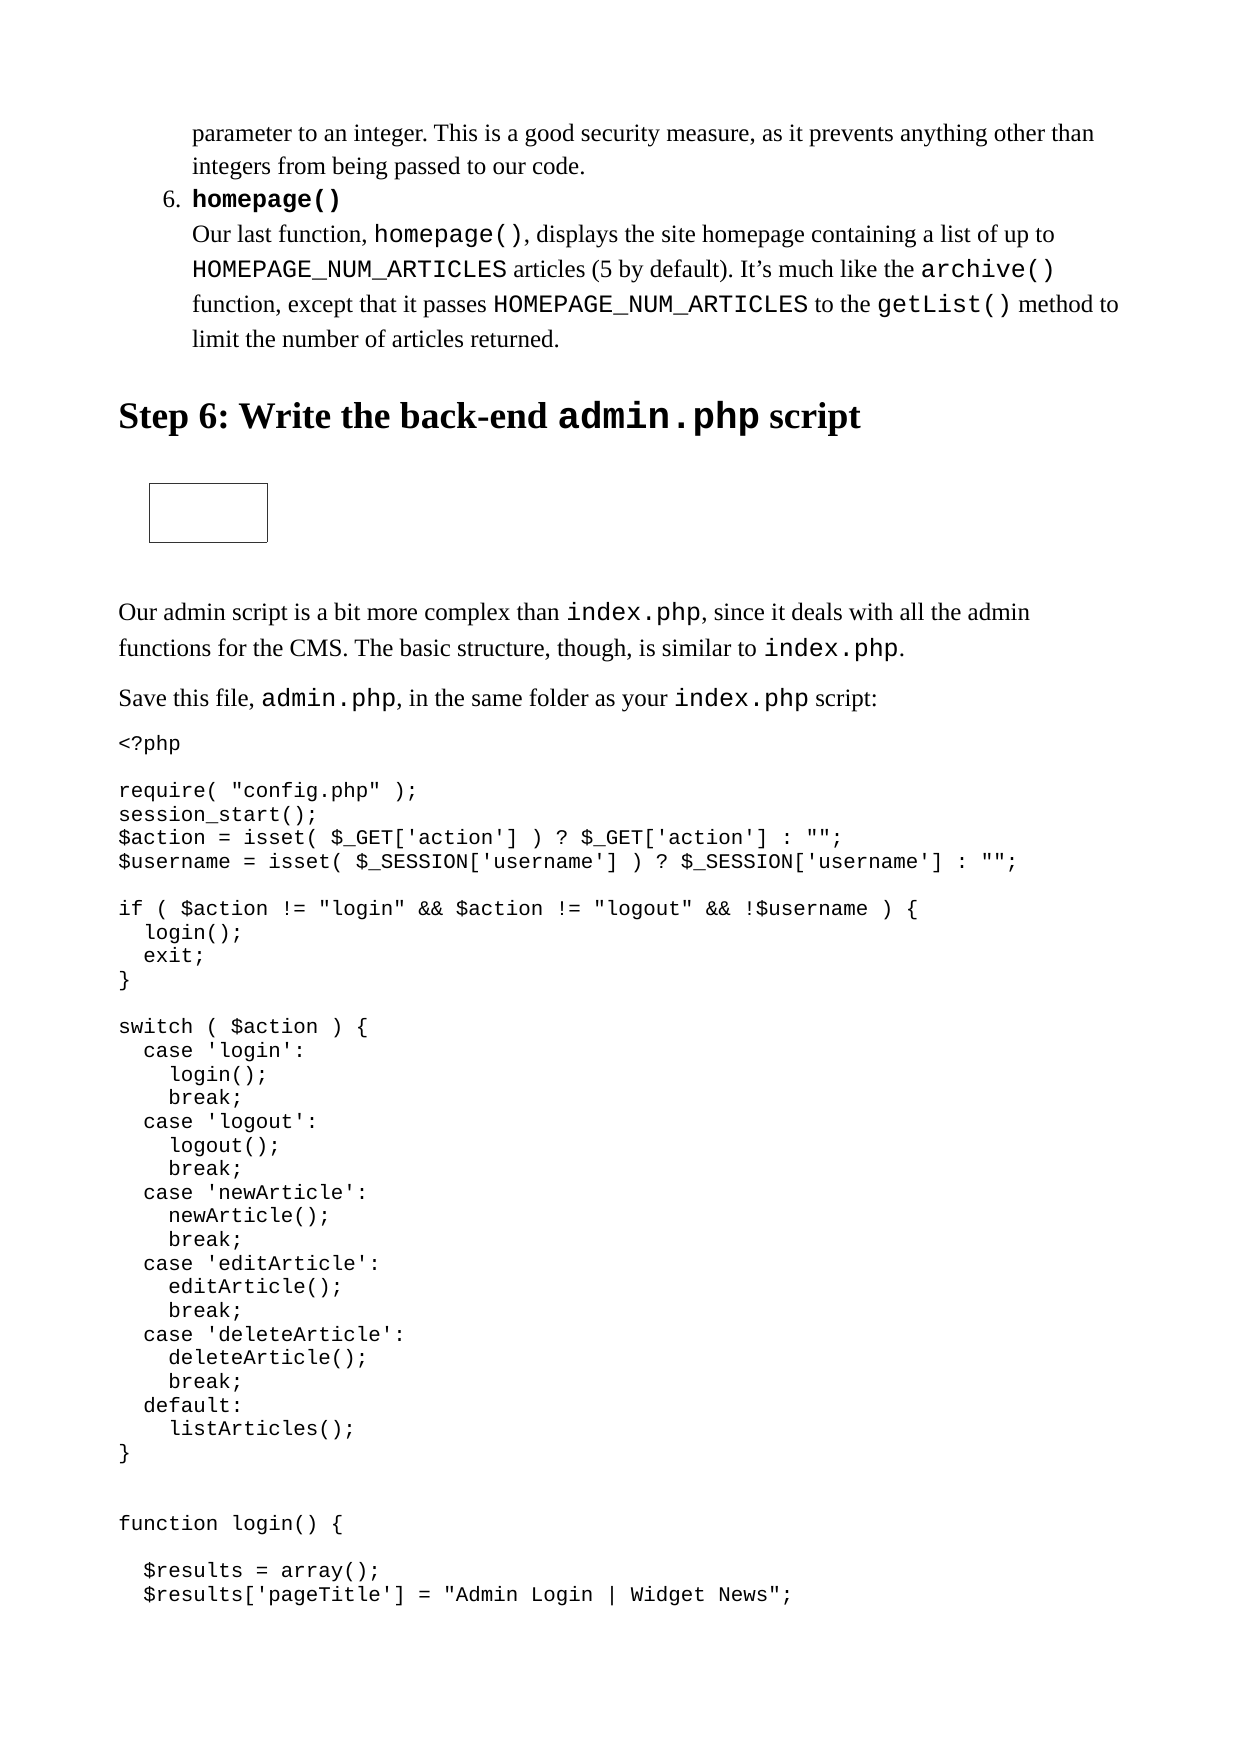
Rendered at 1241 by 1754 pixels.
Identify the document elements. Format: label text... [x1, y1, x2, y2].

text session_start(); [118, 803, 1122, 827]
text case 'editArticle': [118, 1253, 1122, 1276]
text break; [118, 1300, 1122, 1324]
text break; [118, 1371, 1122, 1395]
text function login() { [118, 1513, 1122, 1537]
list homepage() Our last function, homepage(), displays the site homepage containing a list of up to HOMEPAGE_NUM_ARTICLES articles (5 by default). It’s much like the archive() function, except that it passes HOMEPAGE_NUM_ARTICLES to the getList() method to limit the number of articles returned. [162, 184, 1122, 353]
text default: [118, 1395, 1122, 1418]
text break; [118, 1158, 1122, 1182]
text break; [118, 1229, 1122, 1253]
text } [118, 1442, 1122, 1466]
text $username = isset( $_SESSION['username'] ) ? $_SESSION['username'] : ""; [118, 851, 1122, 874]
text <?php [118, 733, 1122, 756]
text editArticle(); [118, 1276, 1122, 1300]
text case 'login': [118, 1040, 1122, 1064]
text } [118, 969, 1122, 993]
text require( "config.php" ); [118, 780, 1122, 803]
text if ( $action != "login" && $action != "logout" && !$username ) { [118, 898, 1122, 922]
text $results['pageTitle'] = "Admin Login | Widget News"; [118, 1584, 1122, 1607]
text Save this file, admin.php, in the same folder as your index.php script: [118, 683, 1122, 713]
text case 'logout': [118, 1111, 1122, 1134]
text deleteArticle(); [118, 1347, 1122, 1371]
text login(); [118, 922, 1122, 945]
text $results = array(); [118, 1560, 1122, 1584]
subtitle Step 6: Write the back-end admin.php script [118, 393, 1122, 439]
text break; [118, 1087, 1122, 1111]
text newArticle(); [118, 1206, 1122, 1229]
text logout(); [118, 1134, 1122, 1158]
text case 'newArticle': [118, 1182, 1122, 1206]
list parameter to an integer. This is a good security measure, as it prevents anything other than integers from being passed to our code. [162, 118, 1122, 180]
text listArticles(); [118, 1418, 1122, 1442]
text $action = isset( $_GET['action'] ) ? $_GET['action'] : ""; [118, 827, 1122, 851]
text case 'deleteArticle': [118, 1324, 1122, 1347]
text Our admin script is a bit more complex than index.php, since it deals with all the admin functions for the CMS. The basic structure, though, is similar to index.php. [118, 597, 1122, 663]
text login(); [118, 1064, 1122, 1087]
text switch ( $action ) { [118, 1016, 1122, 1040]
text exit; [118, 945, 1122, 969]
